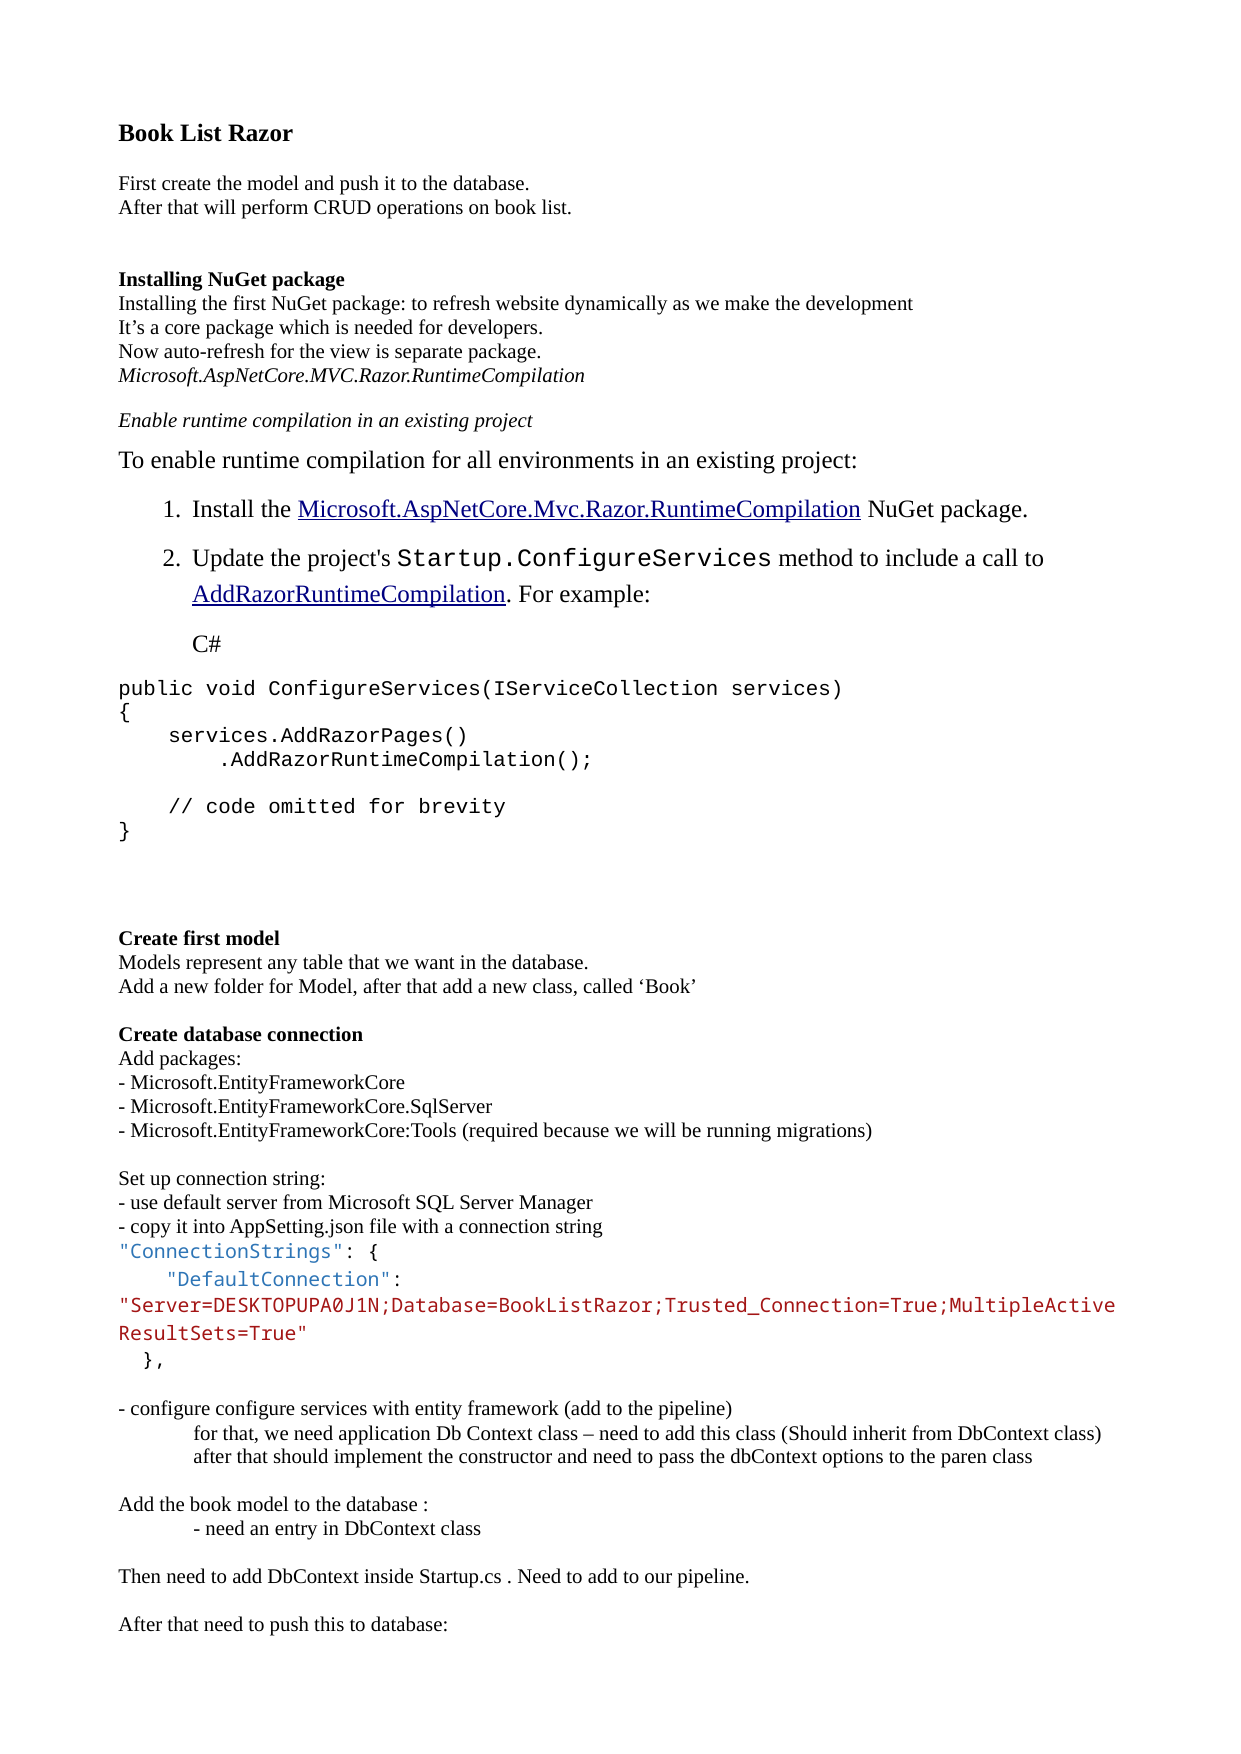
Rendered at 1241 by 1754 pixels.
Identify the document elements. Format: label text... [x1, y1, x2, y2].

text To enable runtime compilation for all environments in an existing project: [118, 445, 1122, 474]
list C# [162, 629, 1122, 657]
text First create the model and push it to the database. [118, 171, 1122, 195]
text Create first model [118, 926, 1122, 950]
text - use default server from Microsoft SQL Server Manager [118, 1190, 1122, 1214]
text Installing the first NuGet package: to refresh website dynamically as we make the development [118, 291, 1122, 315]
text services.AddRazorPages() [118, 725, 1122, 749]
text After that need to push this to database: [118, 1612, 1122, 1636]
text Set up connection string: [118, 1166, 1122, 1190]
list Update the project's Startup.ConfigureServices method to include a call to AddRazorRuntimeCompilation. For example: [162, 543, 1122, 608]
subtitle Enable runtime compilation in an existing project [118, 408, 1122, 432]
text It’s a core package which is needed for developers. [118, 315, 1122, 339]
text .AddRazorRuntimeCompilation(); [118, 749, 1122, 772]
text - Microsoft.EntityFrameworkCore.SqlServer [118, 1094, 1122, 1118]
text - configure configure services with entity framework (add to the pipeline) [118, 1396, 1122, 1420]
text "Server=DESKTOPUPA0J1N;Database=BookListRazor;Trusted_Connection=True;MultipleActiveResultSets=True" [118, 1292, 1122, 1346]
text - need an entry in DbContext class [118, 1516, 1122, 1540]
text }, [118, 1346, 1122, 1373]
text // code omitted for brevity [118, 796, 1122, 819]
text Then need to add DbContext inside Startup.cs . Need to add to our pipeline. [118, 1564, 1122, 1588]
text } [118, 819, 1122, 843]
text - copy it into AppSetting.json file with a connection string [118, 1214, 1122, 1238]
text Models represent any table that we want in the database. [118, 950, 1122, 974]
text { [118, 701, 1122, 725]
text Now auto-refresh for the view is separate package. [118, 339, 1122, 363]
text "ConnectionStrings": { [118, 1238, 1122, 1265]
text Create database connection [118, 1022, 1122, 1046]
text - Microsoft.EntityFrameworkCore:Tools (required because we will be running migrations) [118, 1118, 1122, 1142]
text public void ConfigureServices(IServiceCollection services) [118, 678, 1122, 701]
text After that will perform CRUD operations on book list. [118, 195, 1122, 219]
text - Microsoft.EntityFrameworkCore [118, 1070, 1122, 1094]
text Installing NuGet package [118, 267, 1122, 291]
text "DefaultConnection": [118, 1265, 1122, 1292]
text after that should implement the constructor and need to pass the dbContext options to the paren class [118, 1444, 1122, 1468]
text for that, we need application Db Context class – need to add this class (Should inherit from DbContext class) [118, 1420, 1122, 1444]
text Add the book model to the database : [118, 1492, 1122, 1516]
text Book List Razor [118, 118, 1122, 147]
text Microsoft.AspNetCore.MVC.Razor.RuntimeCompilation [118, 363, 1122, 387]
list Install the Microsoft.AspNetCore.Mvc.Razor.RuntimeCompilation NuGet package. [162, 494, 1122, 523]
text Add packages: [118, 1046, 1122, 1070]
text Add a new folder for Model, after that add a new class, called ‘Book’ [118, 974, 1122, 998]
